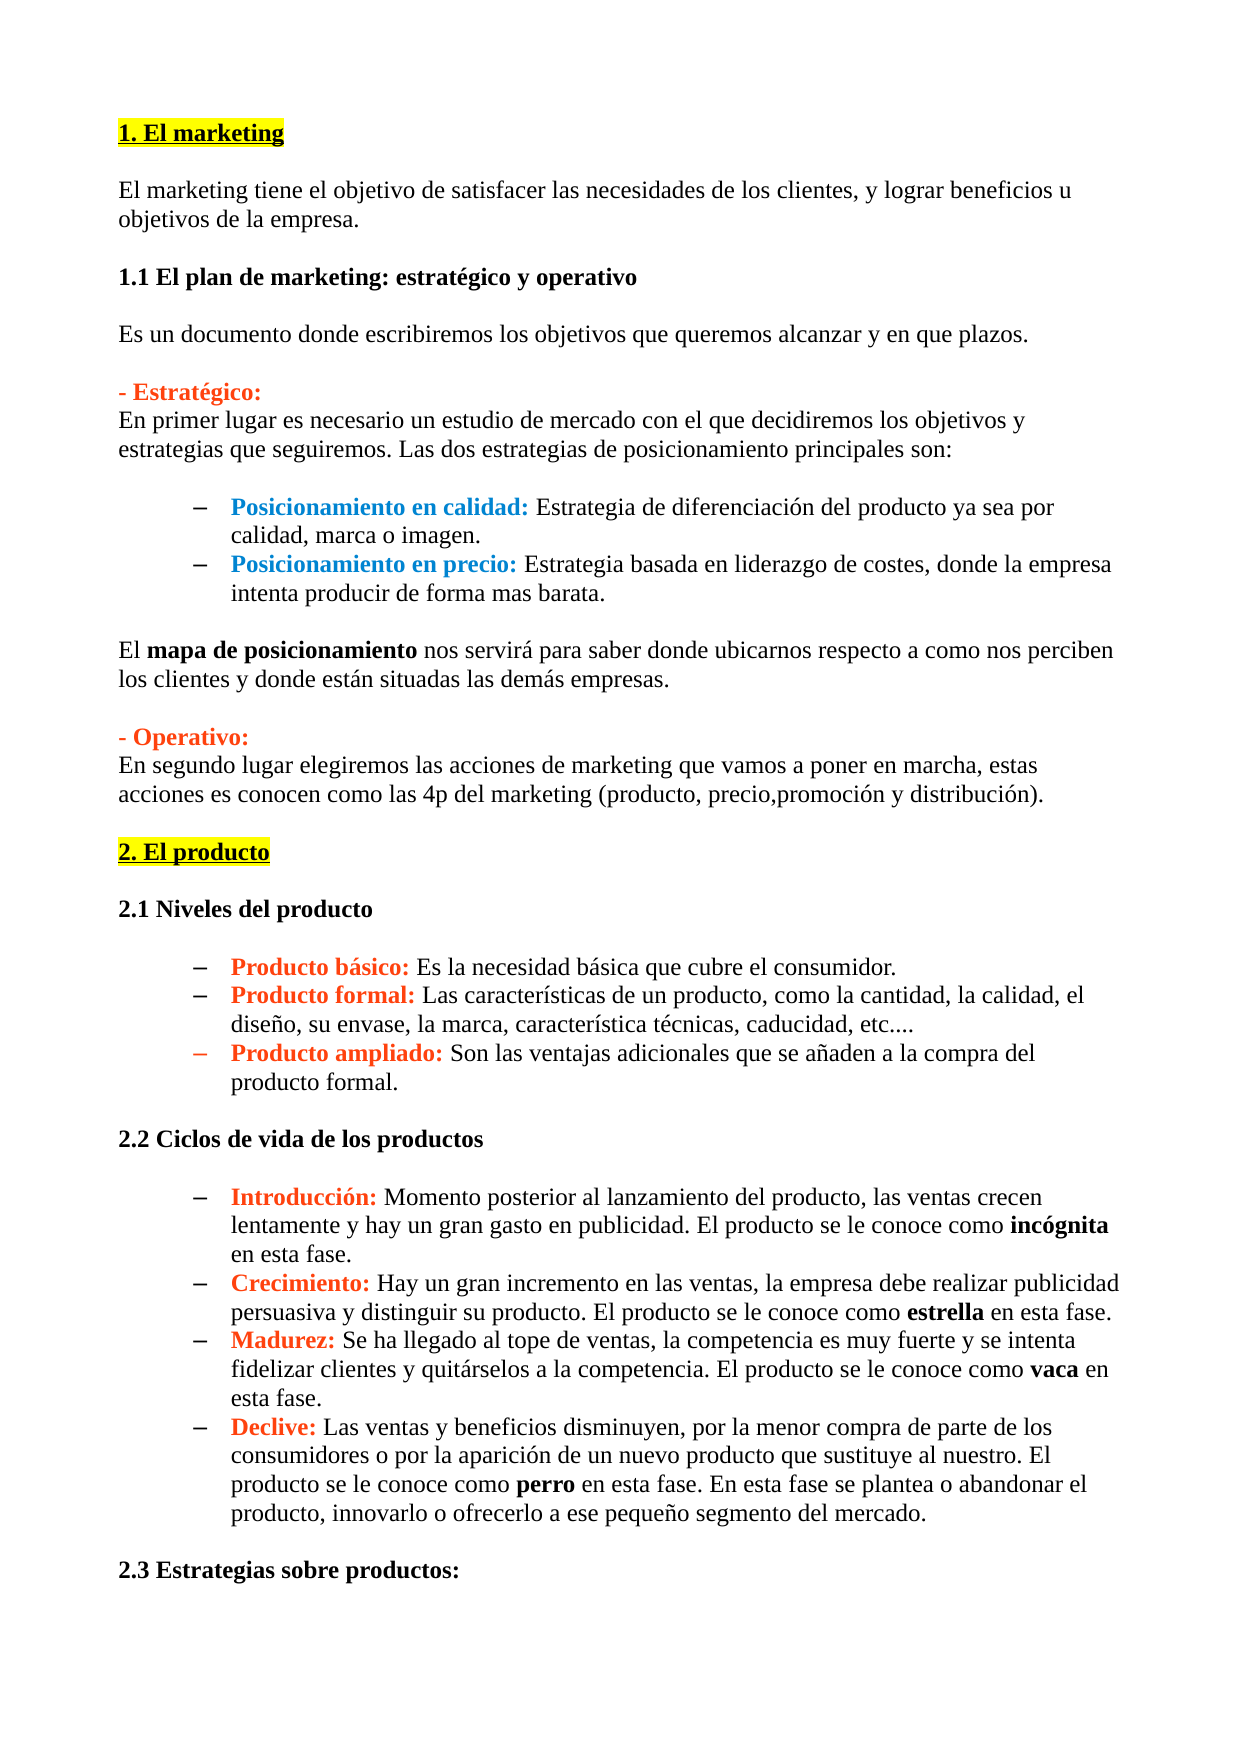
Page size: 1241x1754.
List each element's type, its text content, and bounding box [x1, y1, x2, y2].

text 1. El marketing [118, 118, 1122, 147]
text 1.1 El plan de marketing: estratégico y operativo [118, 262, 1122, 291]
text El mapa de posicionamiento nos servirá para saber donde ubicarnos respecto a como nos perciben los clientes y donde están situadas las demás empresas. [118, 636, 1122, 693]
list Producto formal: Las características de un producto, como la cantidad, la calidad, el diseño, su envase, la marca, característica técnicas, caducidad, etc.... [193, 981, 1122, 1038]
text 2. El producto [118, 837, 1122, 866]
text 2.1 Niveles del producto [118, 894, 1122, 923]
text - Operativo: [118, 722, 1122, 751]
text - Estratégico: [118, 377, 1122, 406]
list Crecimiento: Hay un gran incremento en las ventas, la empresa debe realizar publicidad persuasiva y distinguir su producto. El producto se le conoce como estrella en esta fase. [193, 1268, 1122, 1326]
list Producto básico: Es la necesidad básica que cubre el consumidor. [193, 952, 1122, 981]
list Posicionamiento en precio: Estrategia basada en liderazgo de costes, donde la empresa intenta producir de forma mas barata. [193, 549, 1122, 607]
text En primer lugar es necesario un estudio de mercado con el que decidiremos los objetivos y estrategias que seguiremos. Las dos estrategias de posicionamiento principales son: [118, 406, 1122, 463]
text 2.2 Ciclos de vida de los productos [118, 1124, 1122, 1153]
list Declive: Las ventas y beneficios disminuyen, por la menor compra de parte de los consumidores o por la aparición de un nuevo producto que sustituye al nuestro. El producto se le conoce como perro en esta fase. En esta fase se plantea o abandonar el producto, innovarlo o ofrecerlo a ese pequeño segmento del mercado. [193, 1412, 1122, 1527]
text 2.3 Estrategias sobre productos: [118, 1556, 1122, 1584]
list Madurez: Se ha llegado al tope de ventas, la competencia es muy fuerte y se intenta fidelizar clientes y quitárselos a la competencia. El producto se le conoce como vaca en esta fase. [193, 1326, 1122, 1412]
text En segundo lugar elegiremos las acciones de marketing que vamos a poner en marcha, estas acciones es conocen como las 4p del marketing (producto, precio,promoción y distribución). [118, 751, 1122, 808]
list Introducción: Momento posterior al lanzamiento del producto, las ventas crecen lentamente y hay un gran gasto en publicidad. El producto se le conoce como incógnita en esta fase. [193, 1182, 1122, 1268]
list Producto ampliado: Son las ventajas adicionales que se añaden a la compra del producto formal. [193, 1038, 1122, 1096]
list Posicionamiento en calidad: Estrategia de diferenciación del producto ya sea por calidad, marca o imagen. [193, 492, 1122, 549]
text Es un documento donde escribiremos los objetivos que queremos alcanzar y en que plazos. [118, 319, 1122, 348]
text El marketing tiene el objetivo de satisfacer las necesidades de los clientes, y lograr beneficios u objetivos de la empresa. [118, 176, 1122, 233]
